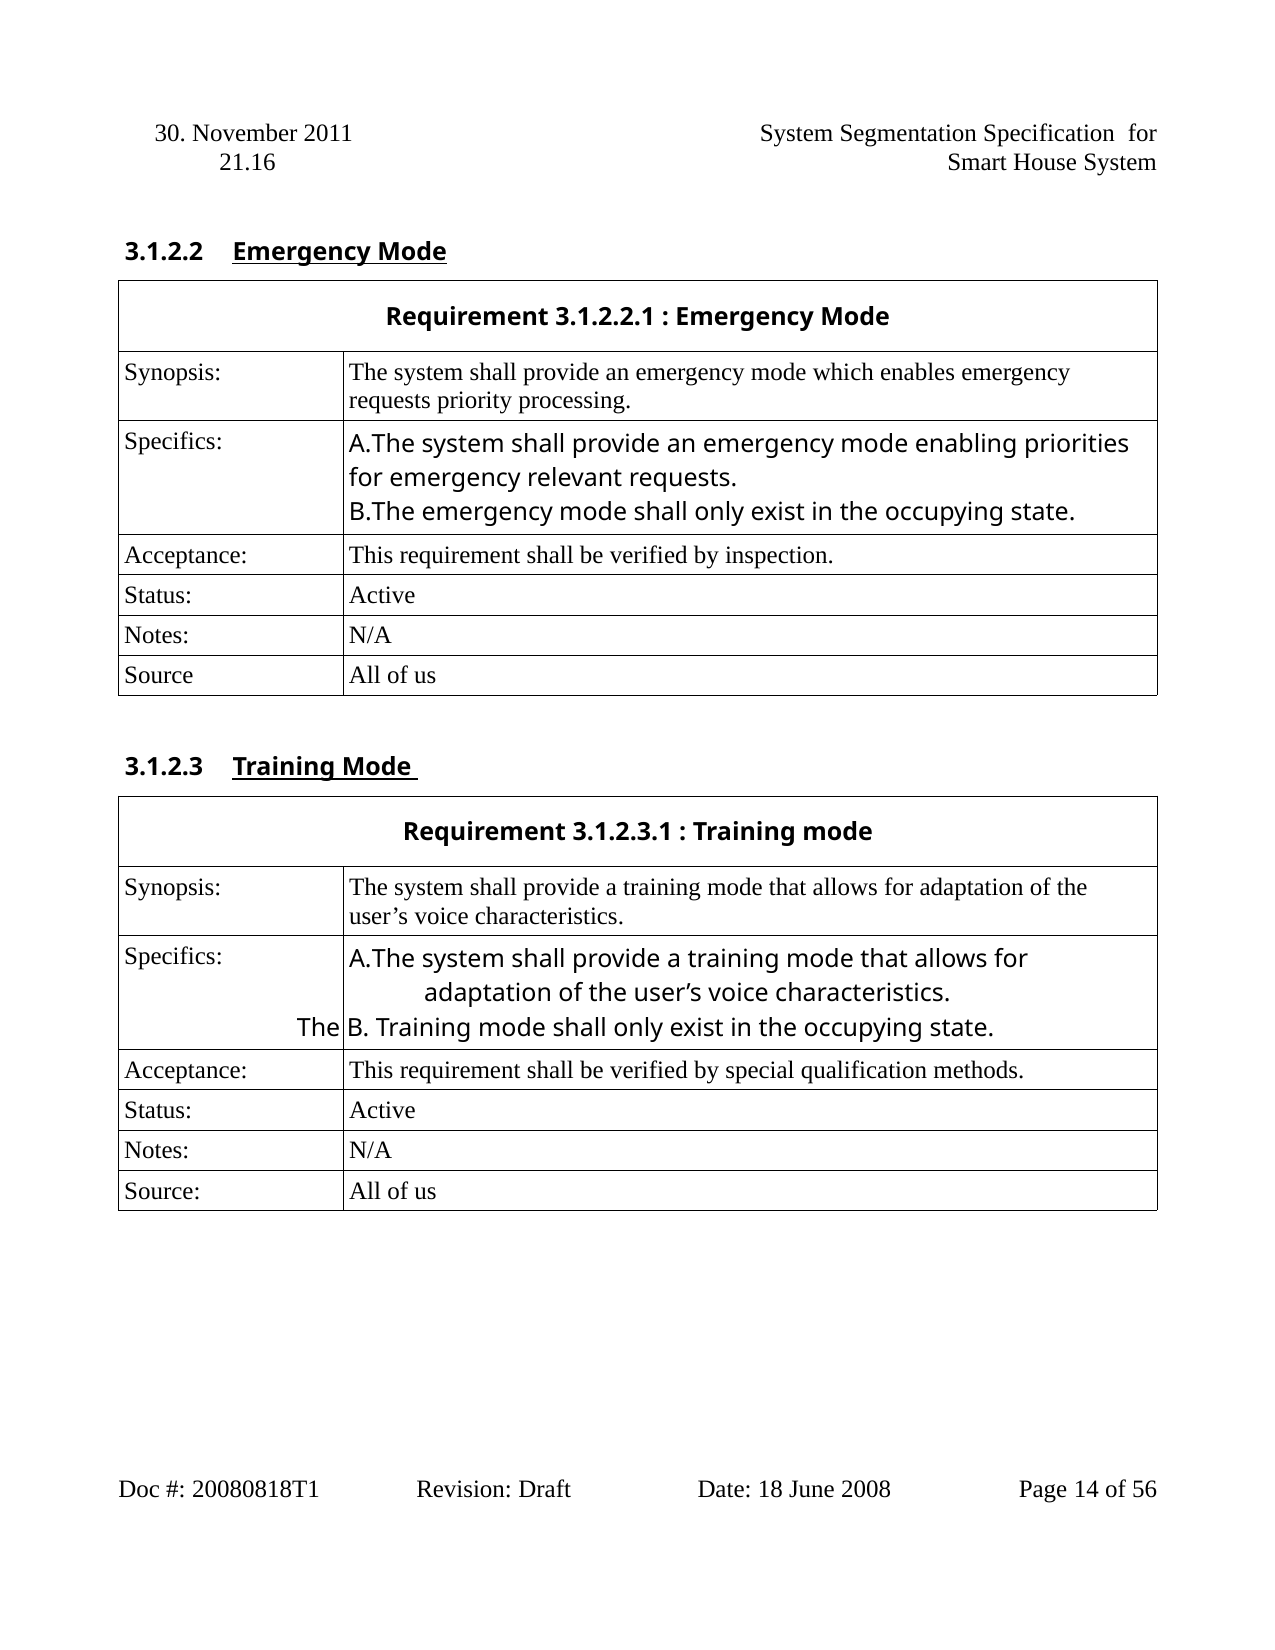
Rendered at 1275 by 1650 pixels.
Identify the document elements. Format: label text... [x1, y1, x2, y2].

table_cell All of us [344, 1171, 1157, 1210]
table_cell Source [119, 656, 343, 695]
table_cell N/A [344, 616, 1157, 655]
table_cell N/A [344, 1131, 1157, 1170]
table_cell Active [344, 575, 1157, 614]
table_cell The system shall provide a training mode that allows for adaptation of the user’s voice characteristics. [344, 867, 1157, 935]
table_cell This requirement shall be verified by inspection. [344, 535, 1157, 574]
table_header Requirement 3.1.2.3.1 : Training mode [119, 797, 1157, 866]
table_cell Status: [119, 575, 343, 614]
table_cell Specifics: [119, 421, 343, 534]
table_cell The system shall provide an emergency mode which enables emergency requests priority processing. [344, 352, 1157, 420]
subtitle Training Mode [118, 749, 1157, 783]
table_cell Notes: [119, 1131, 343, 1170]
table_cell Synopsis: [119, 867, 343, 935]
table_cell All of us [344, 656, 1157, 695]
table_cell The system shall provide a training mode that allows for adaptation of the user’s voice characteristics. The B. Training mode shall only exist in the occupying state. [344, 936, 1157, 1049]
table_cell Acceptance: [119, 535, 343, 574]
table_cell Source: [119, 1171, 343, 1210]
table_cell Acceptance: [119, 1050, 343, 1089]
table_cell Status: [119, 1090, 343, 1129]
table_cell Specifics: [119, 936, 343, 1049]
table_header Requirement 3.1.2.2.1 : Emergency Mode [119, 281, 1157, 351]
table_cell Notes: [119, 616, 343, 655]
table_cell The system shall provide an emergency mode enabling priorities for emergency relevant requests. The emergency mode shall only exist in the occupying state. [344, 421, 1157, 534]
table_cell Synopsis: [119, 352, 343, 420]
subtitle Emergency Mode [118, 234, 1157, 268]
table_cell This requirement shall be verified by special qualification methods. [344, 1050, 1157, 1089]
table_cell Active [344, 1090, 1157, 1129]
